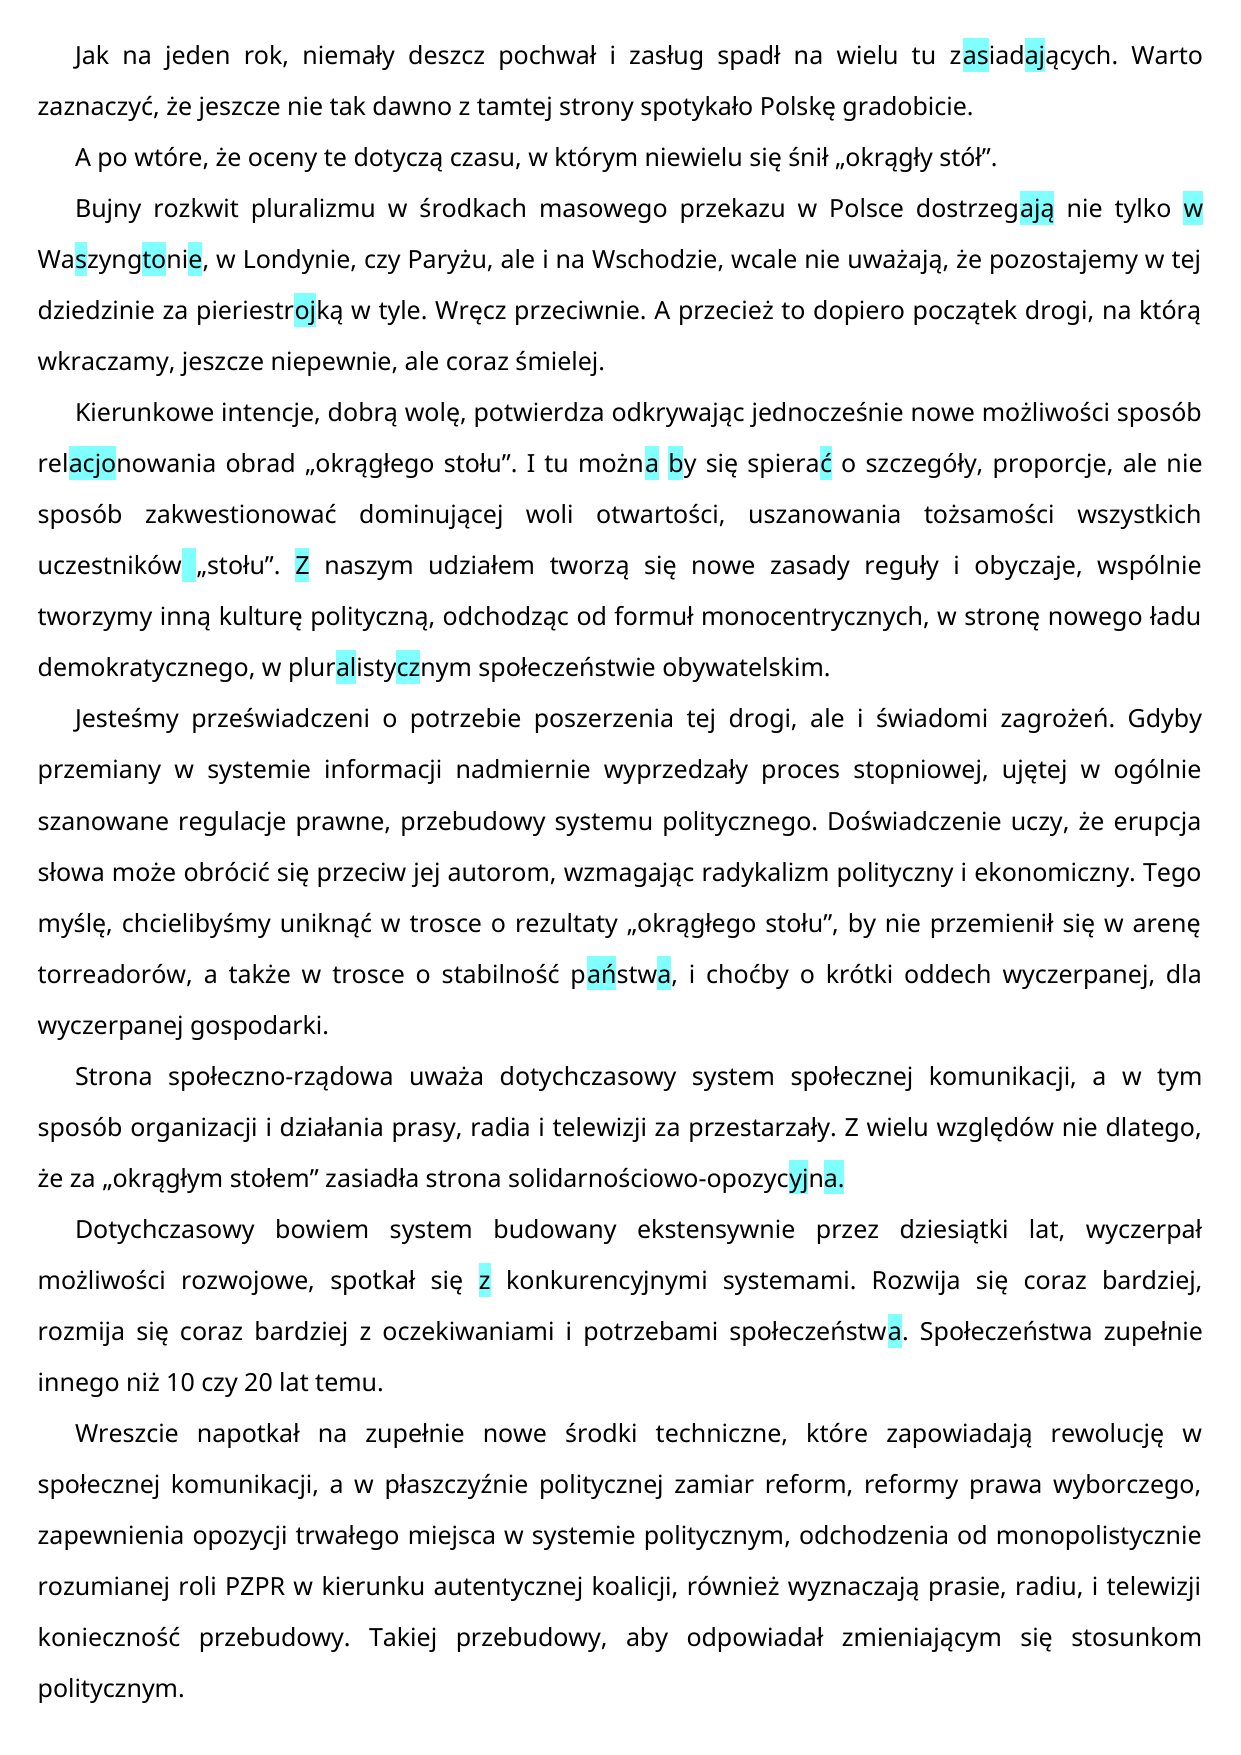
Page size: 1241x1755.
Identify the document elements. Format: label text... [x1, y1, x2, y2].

text Dotychczasowy bowiem system budowany ekstensywnie przez dziesiątki lat, wyczerpał możliwości rozwojowe, spotkał się z konkurencyjnymi systemami. Rozwija się coraz bardziej, rozmija się coraz bardziej z oczekiwaniami i potrzebami społeczeństwa. Społeczeństwa zupełnie innego niż 10 czy 20 lat temu. [37, 1211, 1203, 1399]
text Wreszcie napotkał na zupełnie nowe środki techniczne, które zapowiadają rewolucję w społecznej komunikacji, a w płaszczyźnie politycznej zamiar reform, reformy prawa wyborczego, zapewnienia opozycji trwałego miejsca w systemie politycznym, odchodzenia od monopolistycznie rozumianej roli PZPR w kierunku autentycznej koalicji, również wyznaczają prasie, radiu, i telewizji konieczność przebudowy. Takiej przebudowy, aby odpowiadał zmieniającym się stosunkom politycznym. [37, 1416, 1203, 1705]
text Kierunkowe intencje, dobrą wolę, potwierdza odkrywając jednocześnie nowe możliwości sposób relacjonowania obrad „okrągłego stołu”. I tu można by się spierać o szczegóły, proporcje, ale nie sposób zakwestionować dominującej woli otwartości, uszanowania tożsamości wszystkich uczestników „stołu”. Z naszym udziałem tworzą się nowe zasady reguły i obyczaje, wspólnie tworzymy inną kulturę polityczną, odchodząc od formuł monocentrycznych, w stronę nowego ładu demokratycznego, w pluralistycznym społeczeństwie obywatelskim. [37, 395, 1203, 684]
text Jesteśmy przeświadczeni o potrzebie poszerzenia tej drogi, ale i świadomi zagrożeń. Gdyby przemiany w systemie informacji nadmiernie wyprzedzały proces stopniowej, ujętej w ogólnie szanowane regulacje prawne, przebudowy systemu politycznego. Doświadczenie uczy, że erupcja słowa może obrócić się przeciw jej autorom, wzmagając radykalizm polityczny i ekonomiczny. Tego myślę, chcielibyśmy uniknąć w trosce o rezultaty „okrągłego stołu”, by nie przemienił się w arenę torreadorów, a także w trosce o stabilność państwa, i choćby o krótki oddech wyczerpanej, dla wyczerpanej gospodarki. [37, 701, 1203, 1041]
text A po wtóre, że oceny te dotyczą czasu, w którym niewielu się śnił „okrągły stół”. [37, 139, 1203, 174]
text Bujny rozkwit pluralizmu w środkach masowego przekazu w Polsce dostrzegają nie tylko w Waszyngtonie, w Londynie, czy Paryżu, ale i na Wschodzie, wcale nie uważają, że pozostajemy w tej dziedzinie za pieriestrojką w tyle. Wręcz przeciwnie. A przecież to dopiero początek drogi, na którą wkraczamy, jeszcze niepewnie, ale coraz śmielej. [37, 191, 1203, 378]
text Strona społeczno-rządowa uważa dotychczasowy system społecznej komunikacji, a w tym sposób organizacji i działania prasy, radia i telewizji za przestarzały. Z wielu względów nie dlatego, że za „okrągłym stołem” zasiadła strona solidarnościowo-opozycyjna. [37, 1058, 1203, 1194]
text Jak na jeden rok, niemały deszcz pochwał i zasług spadł na wielu tu zasiadających. Warto zaznaczyć, że jeszcze nie tak dawno z tamtej strony spotykało Polskę gradobicie. [37, 37, 1203, 123]
